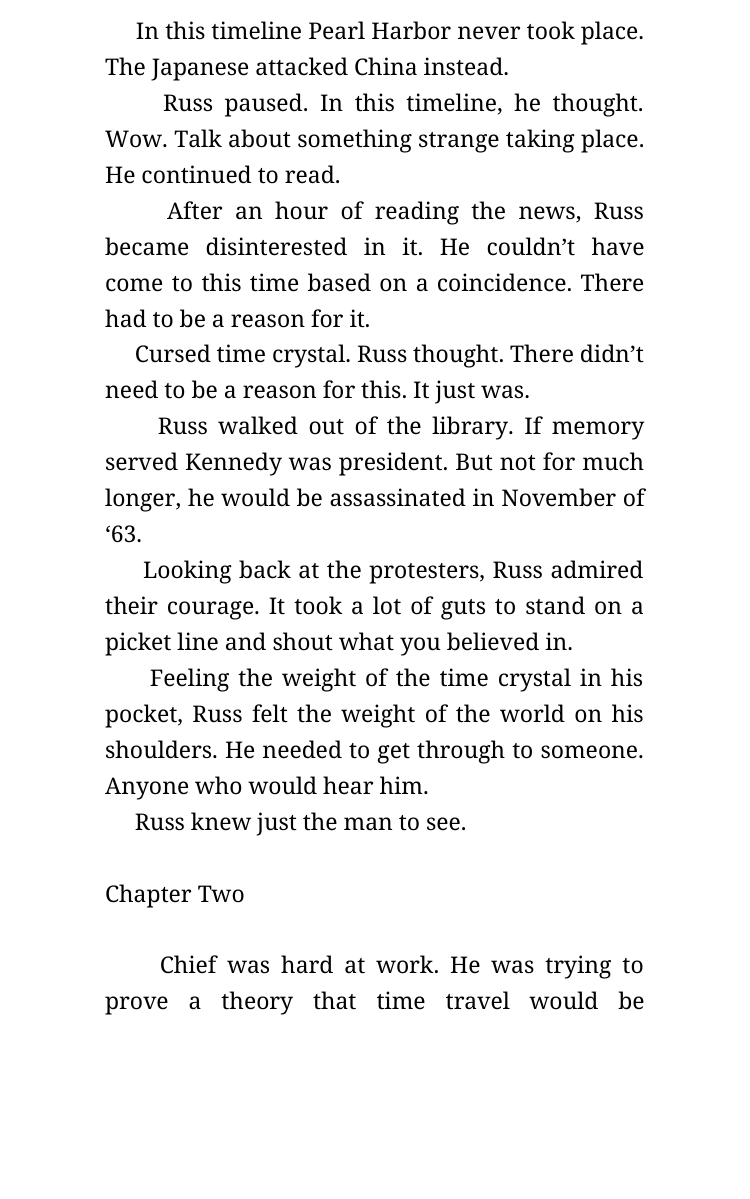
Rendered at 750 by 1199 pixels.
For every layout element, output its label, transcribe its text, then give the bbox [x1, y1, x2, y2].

text Cursed time crystal. Russ thought. There didn’t need to be a reason for this. It just was. [105, 338, 645, 406]
text Chapter Two [105, 877, 645, 909]
text In this timeline Pearl Harbor never took place. The Japanese attacked China instead. [105, 15, 645, 82]
text Russ walked out of the library. If memory served Kennedy was president. But not for much longer, he would be assassinated in November of ‘63. [105, 410, 645, 549]
text Looking back at the protesters, Russ admired their courage. It took a lot of guts to stand on a picket line and shout what you believed in. [105, 554, 645, 657]
text After an hour of reading the news, Russ became disinterested in it. He couldn’t have come to this time based on a coincidence. There had to be a reason for it. [105, 195, 645, 334]
text Chief was hard at work. He was trying to prove a theory that time travel would be [105, 949, 645, 1017]
text Feeling the weight of the time crystal in his pocket, Russ felt the weight of the world on his shoulders. He needed to get through to someone. Anyone who would hear him. [105, 662, 645, 801]
text Russ knew just the man to see. [105, 806, 645, 837]
text Russ paused. In this timeline, he thought. Wow. Talk about something strange taking place. He continued to read. [105, 87, 645, 190]
